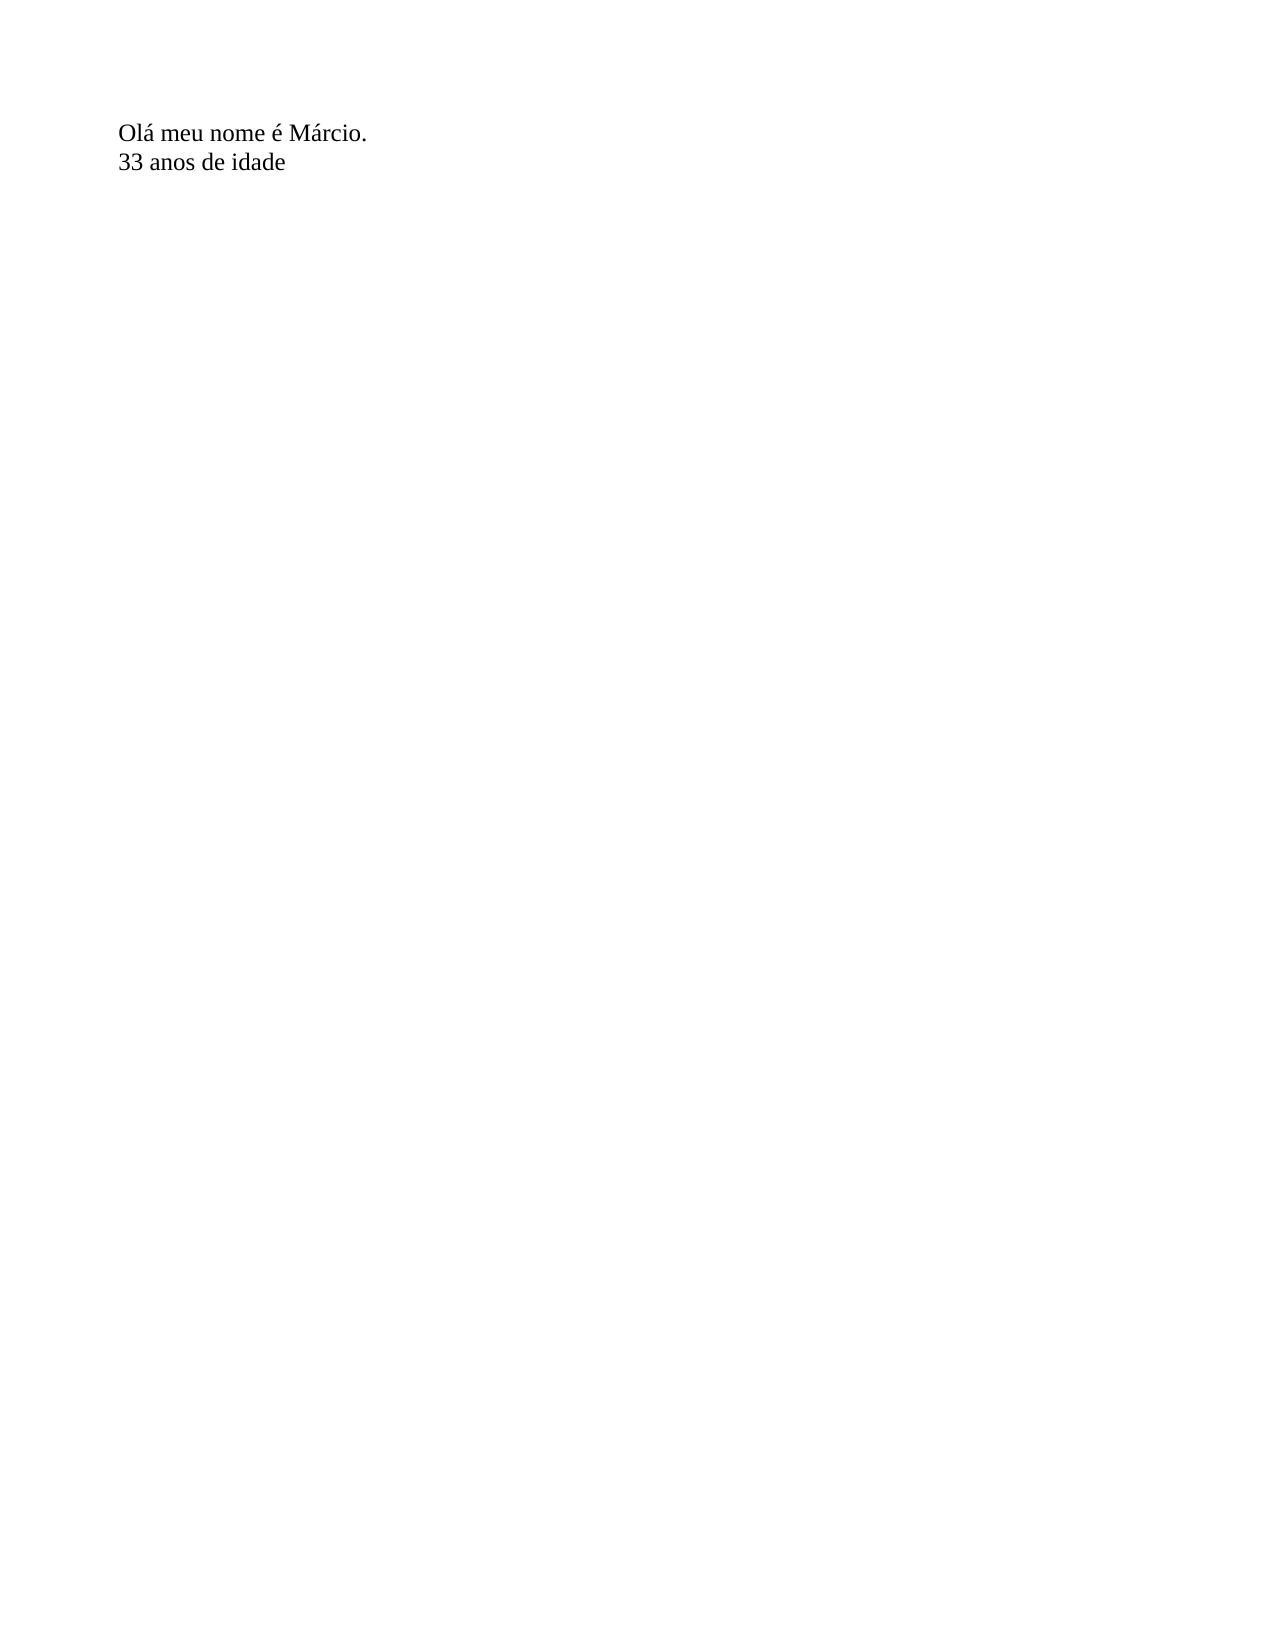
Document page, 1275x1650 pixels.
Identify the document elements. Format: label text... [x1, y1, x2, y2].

text 33 anos de idade [118, 147, 1157, 176]
text Olá meu nome é Márcio. [118, 118, 1157, 147]
